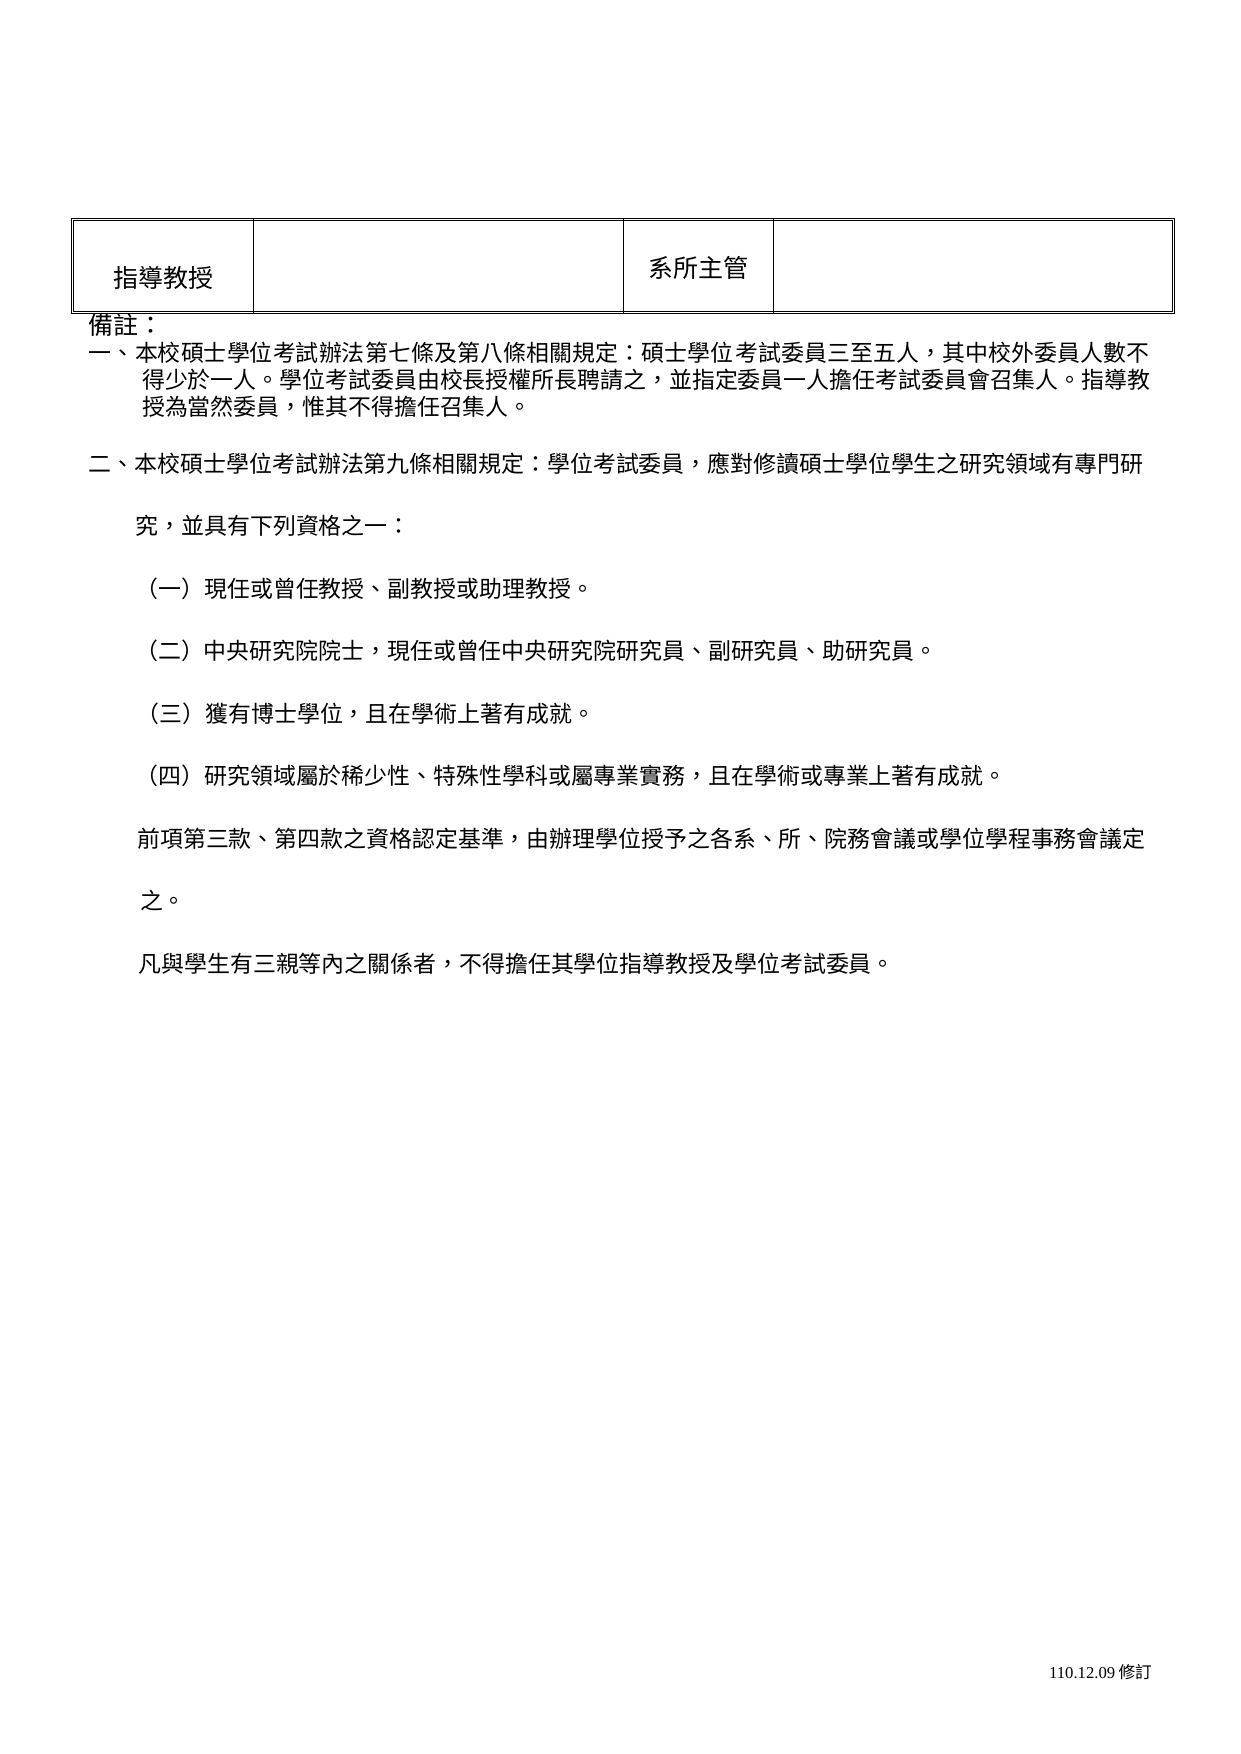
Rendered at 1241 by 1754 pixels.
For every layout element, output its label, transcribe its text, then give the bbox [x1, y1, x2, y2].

text 一、本校碩士學位考試辦法第七條及第八條相關規定：碩士學位考試委員三至五人，其中校外委員人數不得少於一人。學位考試委員由校長授權所長聘請之，並指定委員一人擔任考試委員會召集人。指導教授為當然委員，惟其不得擔任召集人。 [89, 339, 1152, 421]
text （二）中央研究院院士，現任或曾任中央研究院研究員、副研究員、助研究員。 [132, 608, 1152, 671]
table_cell 系所主管 [624, 221, 773, 311]
text 凡與學生有三親等內之關係者，不得擔任其學位指導教授及學位考試委員。 [138, 921, 1152, 983]
text 二、本校碩士學位考試辦法第九條相關規定：學位考試委員，應對修讀碩士學位學生之研究領域有專門研究，並具有下列資格之一： [89, 421, 1152, 546]
table_cell [254, 221, 623, 311]
text 前項第三款、第四款之資格認定基準，由辦理學位授予之各系、所、院務會議或學位學程事務會議定之。 [131, 796, 1152, 921]
table_cell [774, 221, 1172, 311]
table_cell 指導教授 [74, 221, 253, 311]
text 備註： [89, 314, 1152, 339]
text （四）研究領域屬於稀少性、特殊性學科或屬專業實務，且在學術或專業上著有成就。 [133, 733, 1152, 796]
text （三）獲有博士學位，且在學術上著有成就。 [132, 671, 1152, 733]
text （一）現任或曾任教授、副教授或助理教授。 [131, 546, 1152, 608]
